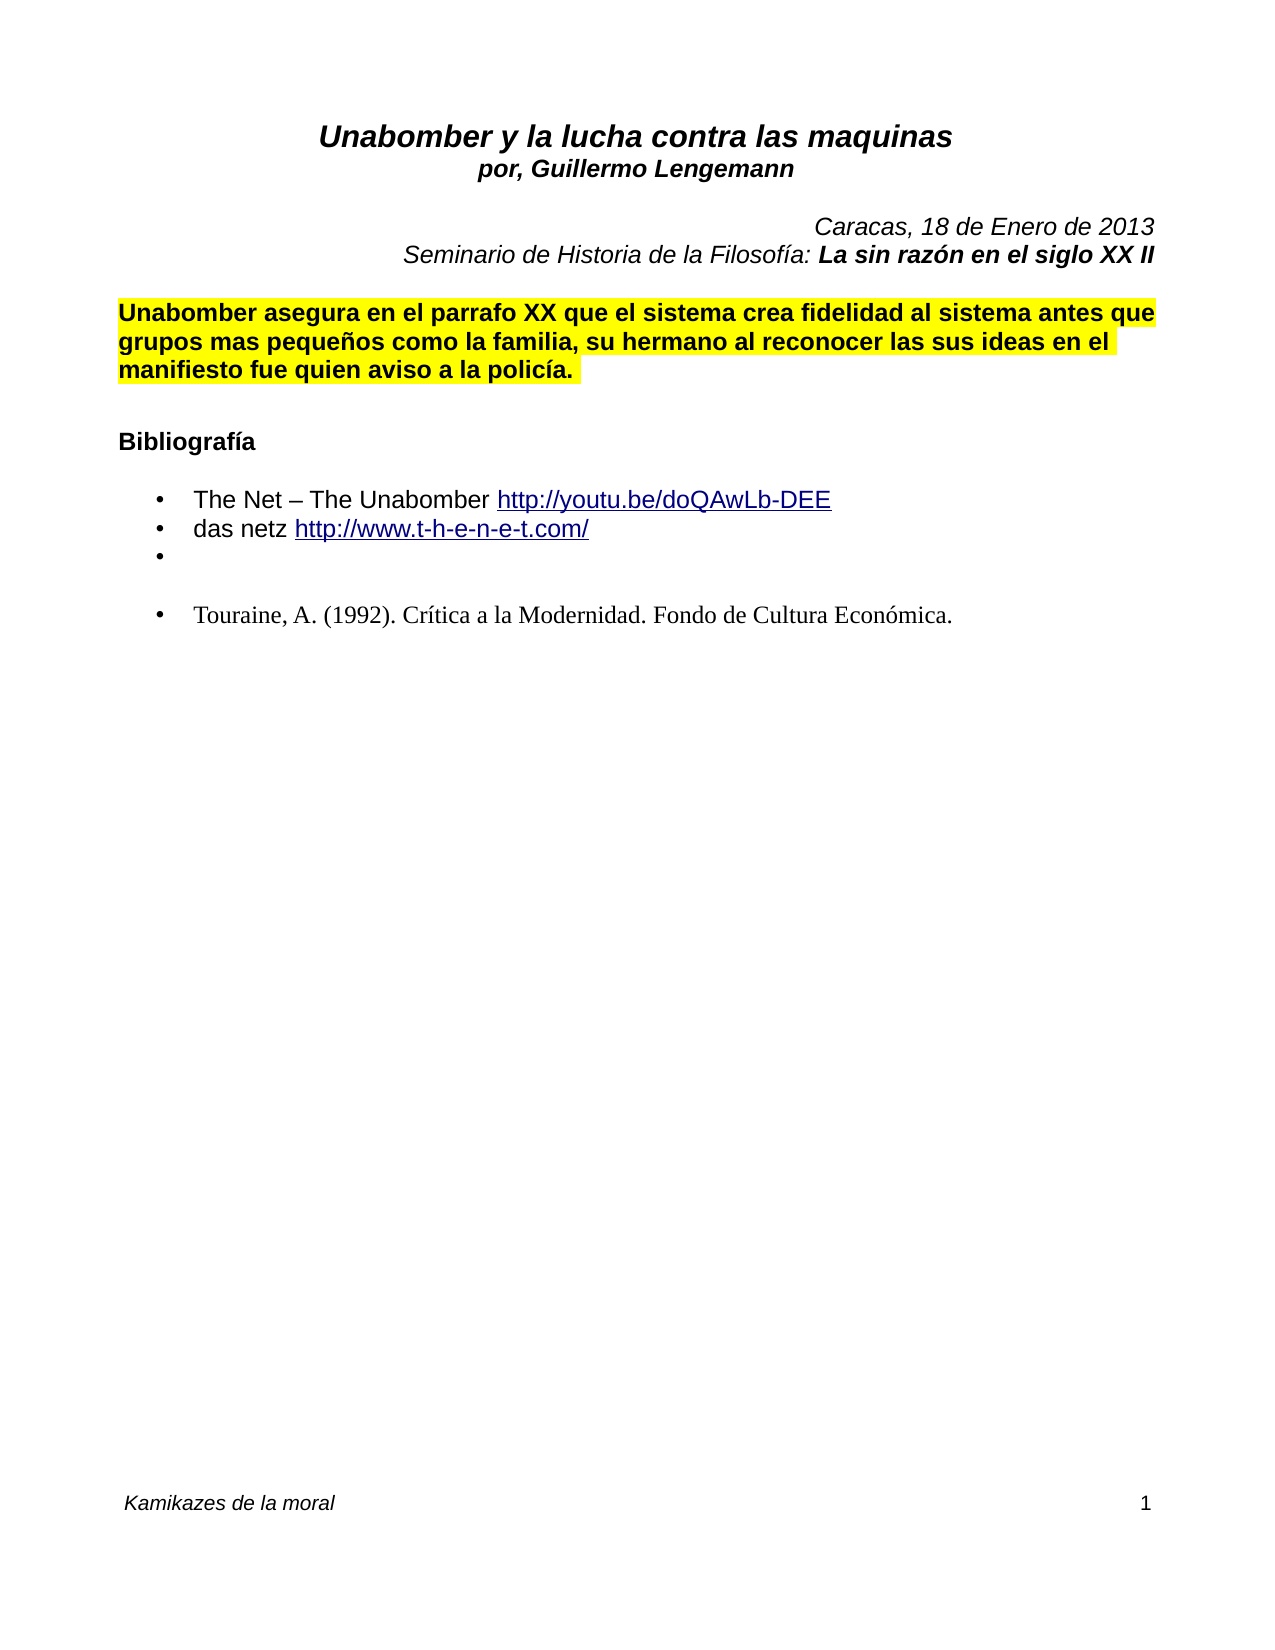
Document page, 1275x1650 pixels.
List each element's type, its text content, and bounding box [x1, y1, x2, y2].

text por, Guillermo Lengemann [118, 154, 1157, 183]
text Caracas, 18 de Enero de 2013 [118, 212, 1157, 240]
list The Net – The Unabomber http://youtu.be/doQAwLb-DEE [156, 485, 1157, 513]
text Bibliografía [118, 427, 1157, 456]
list Touraine, A. (1992). Crítica a la Modernidad. Fondo de Cultura Económica. [156, 600, 1157, 629]
list das netz http://www.t-h-e-n-e-t.com/ [156, 513, 1157, 542]
text Unabomber y la lucha contra las maquinas [118, 118, 1157, 154]
text Unabomber asegura en el parrafo XX que el sistema crea fidelidad al sistema antes que grupos mas pequeños como la familia, su hermano al reconocer las sus ideas en el manifiesto fue quien aviso a la policía. [118, 298, 1157, 384]
text Seminario de Historia de la Filosofía: La sin razón en el siglo XX II [118, 240, 1157, 269]
